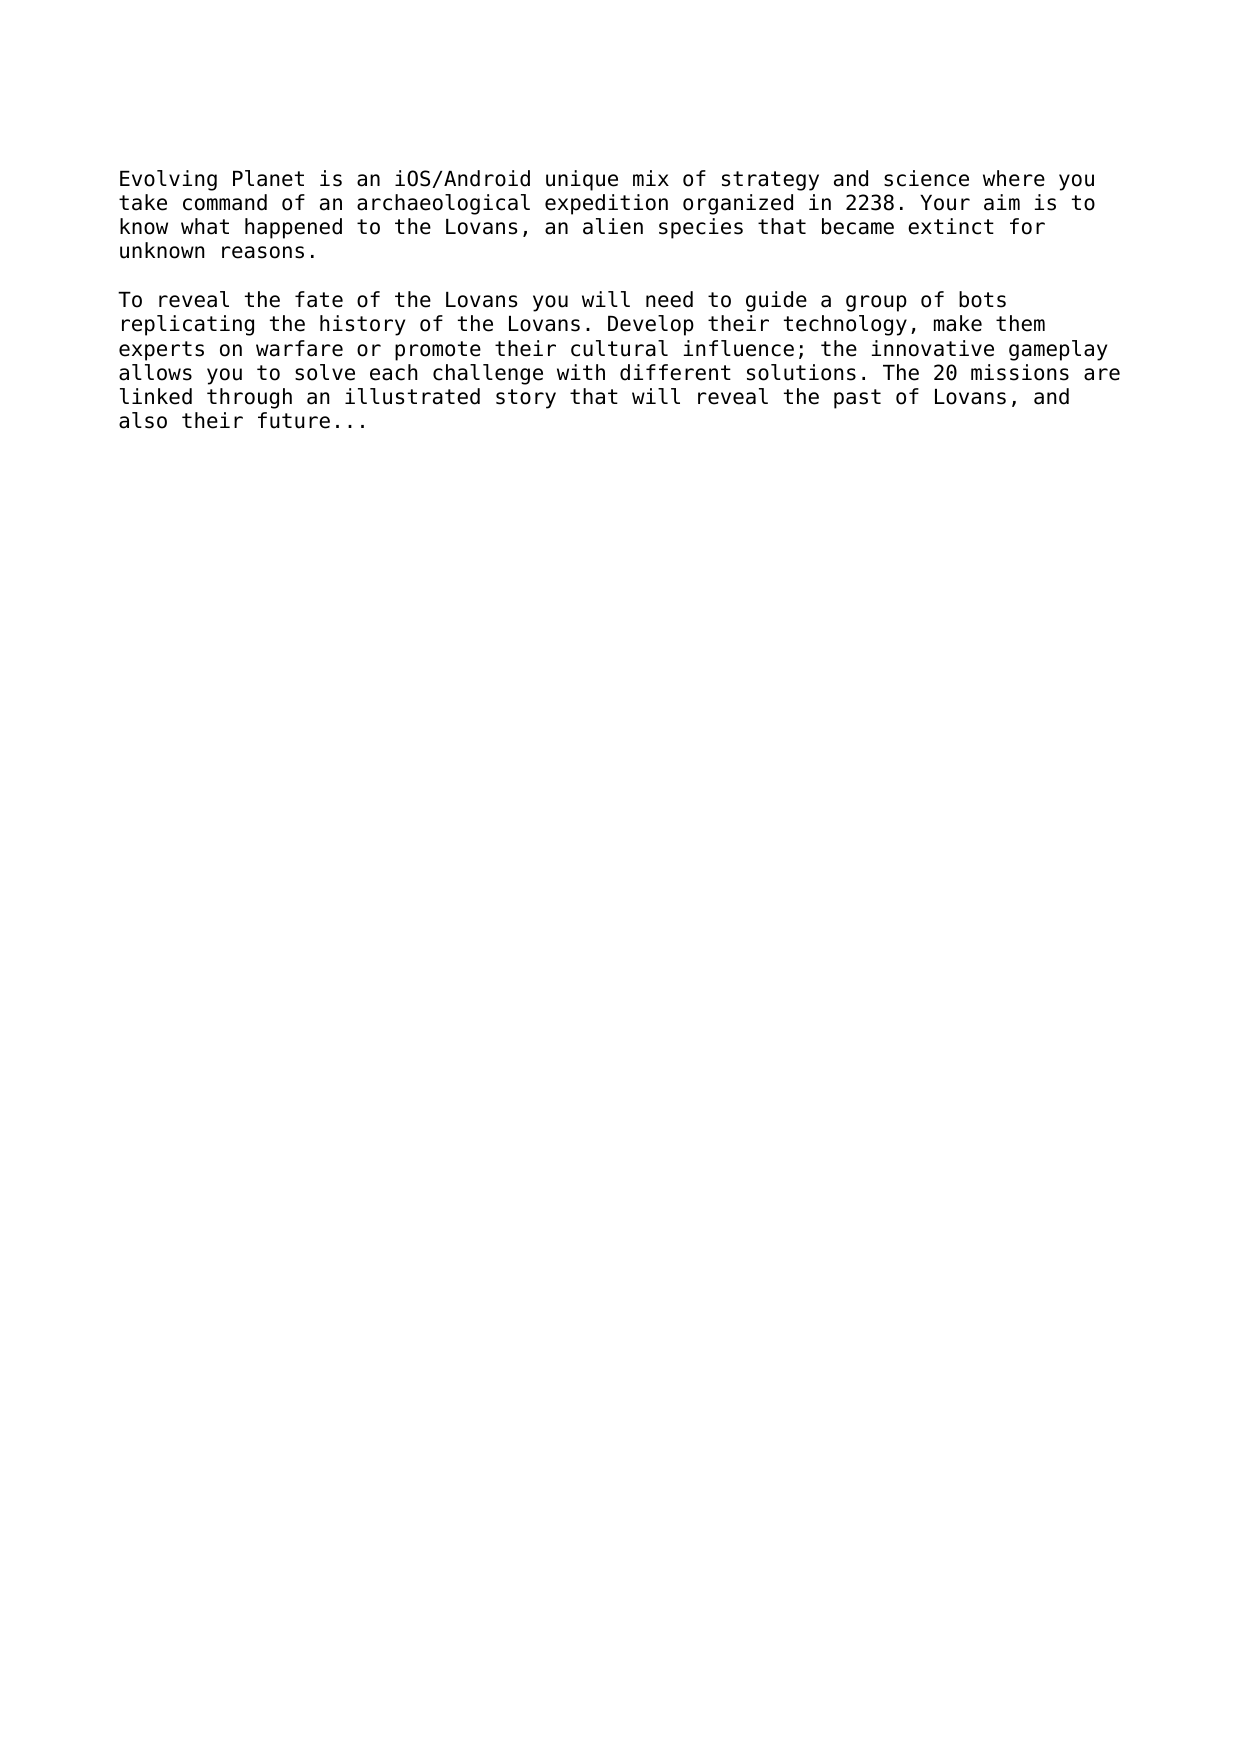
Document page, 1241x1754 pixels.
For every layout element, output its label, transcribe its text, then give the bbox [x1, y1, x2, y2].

text Evolving Planet is an iOS/Android unique mix of strategy and science where you take command of an archaeological expedition organized in 2238. Your aim is to know what happened to the Lovans, an alien species that became extinct for unknown reasons. [118, 167, 1122, 264]
text To reveal the fate of the Lovans you will need to guide a group of bots replicating the history of the Lovans. Develop their technology, make them experts on warfare or promote their cultural influence; the innovative gameplay allows you to solve each challenge with different solutions. The 20 missions are linked through an illustrated story that will reveal the past of Lovans, and also their future... [118, 288, 1122, 434]
